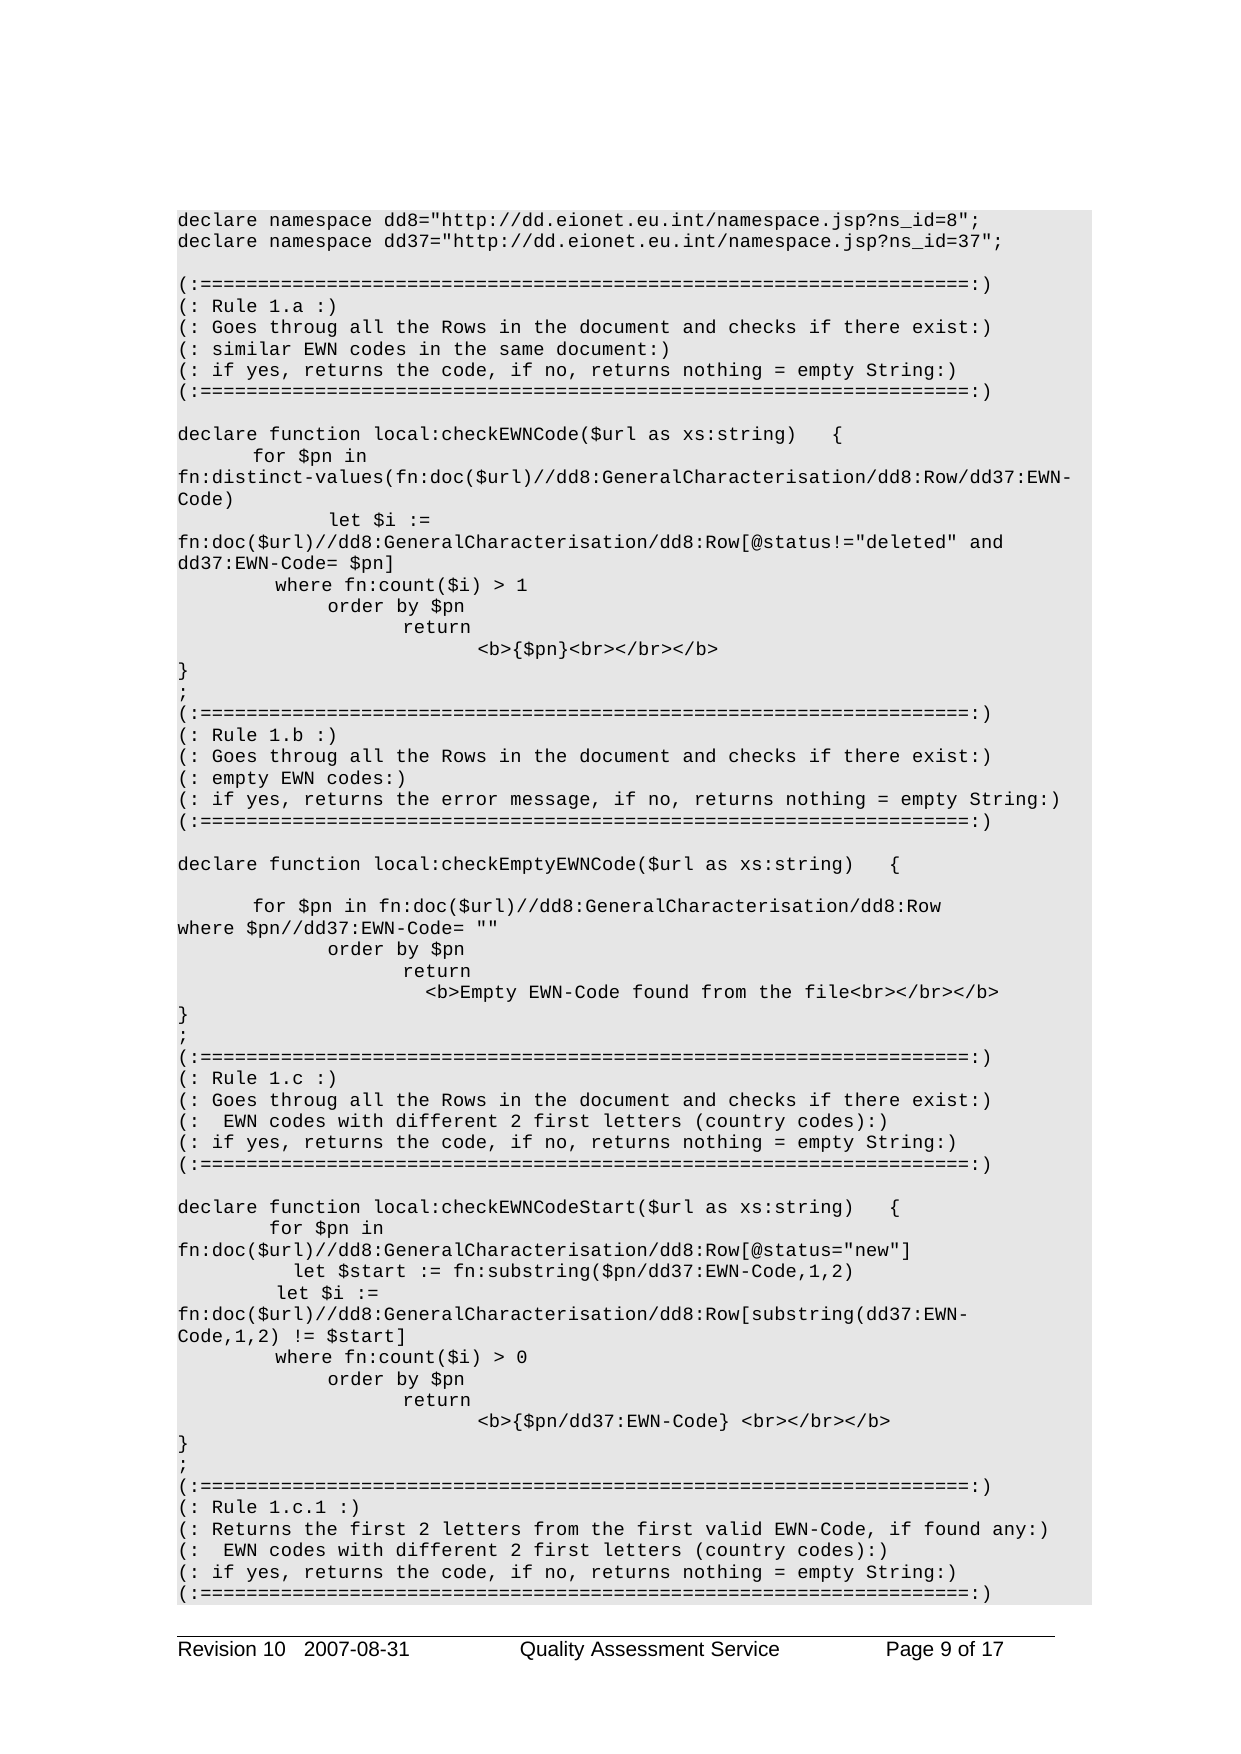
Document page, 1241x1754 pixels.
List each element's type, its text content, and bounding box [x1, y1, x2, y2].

list } [177, 661, 1092, 682]
list (:===================================================================:) [177, 1047, 1092, 1068]
list <b>Empty EWN-Code found from the file<br></br></b> [177, 983, 1092, 1004]
list for $pn in fn:doc($url)//dd8:GeneralCharacterisation/dd8:Row [177, 897, 1092, 918]
list declare function local:checkEmptyEWNCode($url as xs:string) { [177, 854, 1092, 875]
list (: EWN codes with different 2 first letters (country codes):) [177, 1111, 1092, 1133]
list (:===================================================================:) [177, 274, 1092, 296]
list return [177, 1390, 1092, 1412]
list (: if yes, returns the error message, if no, returns nothing = empty String:) [177, 789, 1092, 811]
list (:===================================================================:) [177, 704, 1092, 725]
list return [177, 618, 1092, 639]
list let $start := fn:substring($pn/dd37:EWN-Code,1,2) [177, 1262, 1092, 1283]
list ; [177, 1455, 1092, 1476]
list return [177, 961, 1092, 983]
list for $pn in fn:doc($url)//dd8:GeneralCharacterisation/dd8:Row[@status="new"] [177, 1219, 1092, 1262]
list <b>{$pn}<br></br></b> [177, 639, 1092, 661]
list (: Goes throug all the Rows in the document and checks if there exist:) [177, 1090, 1092, 1111]
list declare namespace dd8="http://dd.eionet.eu.int/namespace.jsp?ns_id=8"; [177, 210, 1092, 232]
list for $pn in fn:distinct-values(fn:doc($url)//dd8:GeneralCharacterisation/dd8:Row/dd37:EWN-Code) [177, 446, 1092, 511]
list (: EWN codes with different 2 first letters (country codes):) [177, 1541, 1092, 1562]
list (: Goes throug all the Rows in the document and checks if there exist:) [177, 317, 1092, 339]
list (: similar EWN codes in the same document:) [177, 339, 1092, 360]
list } [177, 1004, 1092, 1026]
list declare function local:checkEWNCode($url as xs:string) { [177, 425, 1092, 446]
list (:===================================================================:) [177, 811, 1092, 832]
list (: Goes throug all the Rows in the document and checks if there exist:) [177, 747, 1092, 768]
list (: empty EWN codes:) [177, 768, 1092, 789]
list (: Rule 1.a :) [177, 296, 1092, 317]
list order by $pn [177, 1369, 1092, 1390]
list where fn:count($i) > 1 [177, 575, 1092, 596]
list } [177, 1433, 1092, 1455]
list (:===================================================================:) [177, 1476, 1092, 1498]
list (: if yes, returns the code, if no, returns nothing = empty String:) [177, 360, 1092, 382]
list (:===================================================================:) [177, 1154, 1092, 1176]
list declare function local:checkEWNCodeStart($url as xs:string) { [177, 1197, 1092, 1219]
list declare namespace dd37="http://dd.eionet.eu.int/namespace.jsp?ns_id=37"; [177, 232, 1092, 253]
list order by $pn [177, 596, 1092, 618]
list (:===================================================================:) [177, 382, 1092, 403]
list <b>{$pn/dd37:EWN-Code} <br></br></b> [177, 1412, 1092, 1433]
list where $pn//dd37:EWN-Code= "" [177, 918, 1092, 940]
list (: Rule 1.c.1 :) [177, 1498, 1092, 1519]
list (: Rule 1.c :) [177, 1068, 1092, 1090]
list ; [177, 1026, 1092, 1047]
list (: if yes, returns the code, if no, returns nothing = empty String:) [177, 1562, 1092, 1583]
list (:===================================================================:) [177, 1583, 1092, 1605]
list order by $pn [177, 940, 1092, 961]
list let $i := fn:doc($url)//dd8:GeneralCharacterisation/dd8:Row[substring(dd37:EWN-Code,1,2) != $start] [177, 1283, 1092, 1347]
list ; [177, 682, 1092, 704]
list (: Rule 1.b :) [177, 725, 1092, 747]
list where fn:count($i) > 0 [177, 1347, 1092, 1369]
list (: Returns the first 2 letters from the first valid EWN-Code, if found any:) [177, 1519, 1092, 1541]
list (: if yes, returns the code, if no, returns nothing = empty String:) [177, 1133, 1092, 1154]
list let $i := fn:doc($url)//dd8:GeneralCharacterisation/dd8:Row[@status!="deleted" and dd37:EWN-Code= $pn] [177, 511, 1092, 575]
